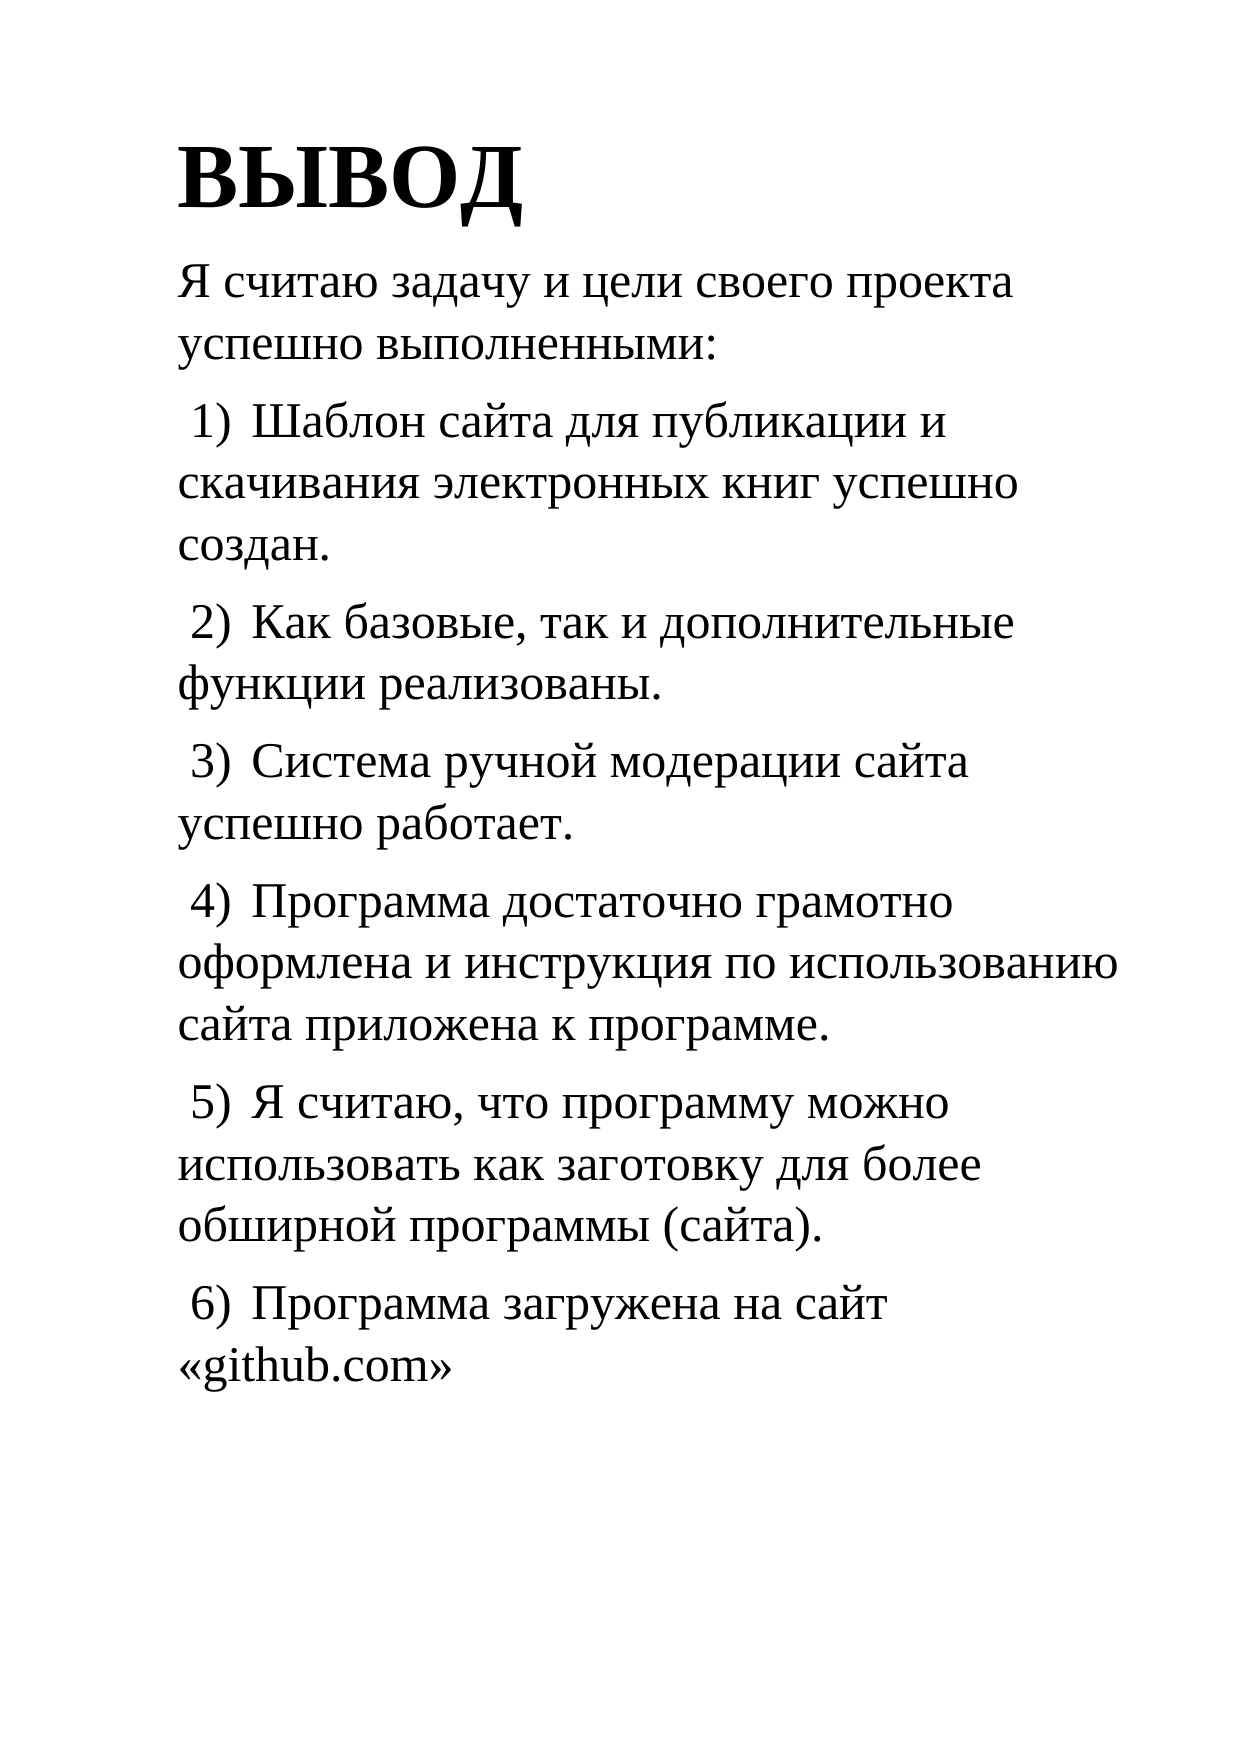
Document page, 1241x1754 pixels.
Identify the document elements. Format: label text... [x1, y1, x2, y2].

text 6) Программа загружена на сайт «github.com» [177, 1273, 1152, 1392]
text 4) Программа достаточно грамотно оформлена и инструкция по использованию сайта приложена к программе. [177, 871, 1152, 1051]
text Я считаю задачу и цели своего проекта успешно выполненными: [177, 251, 1152, 370]
text 1) Шаблон сайта для публикации и скачивания электронных книг успешно создан. [177, 391, 1152, 571]
text ВЫВОД [177, 122, 1152, 227]
text 5) Я считаю, что программу можно использовать как заготовку для более обширной программы (сайта). [177, 1072, 1152, 1252]
text 3) Система ручной модерации сайта успешно работает. [177, 731, 1152, 850]
text 2) Как базовые, так и дополнительные функции реализованы. [177, 592, 1152, 711]
